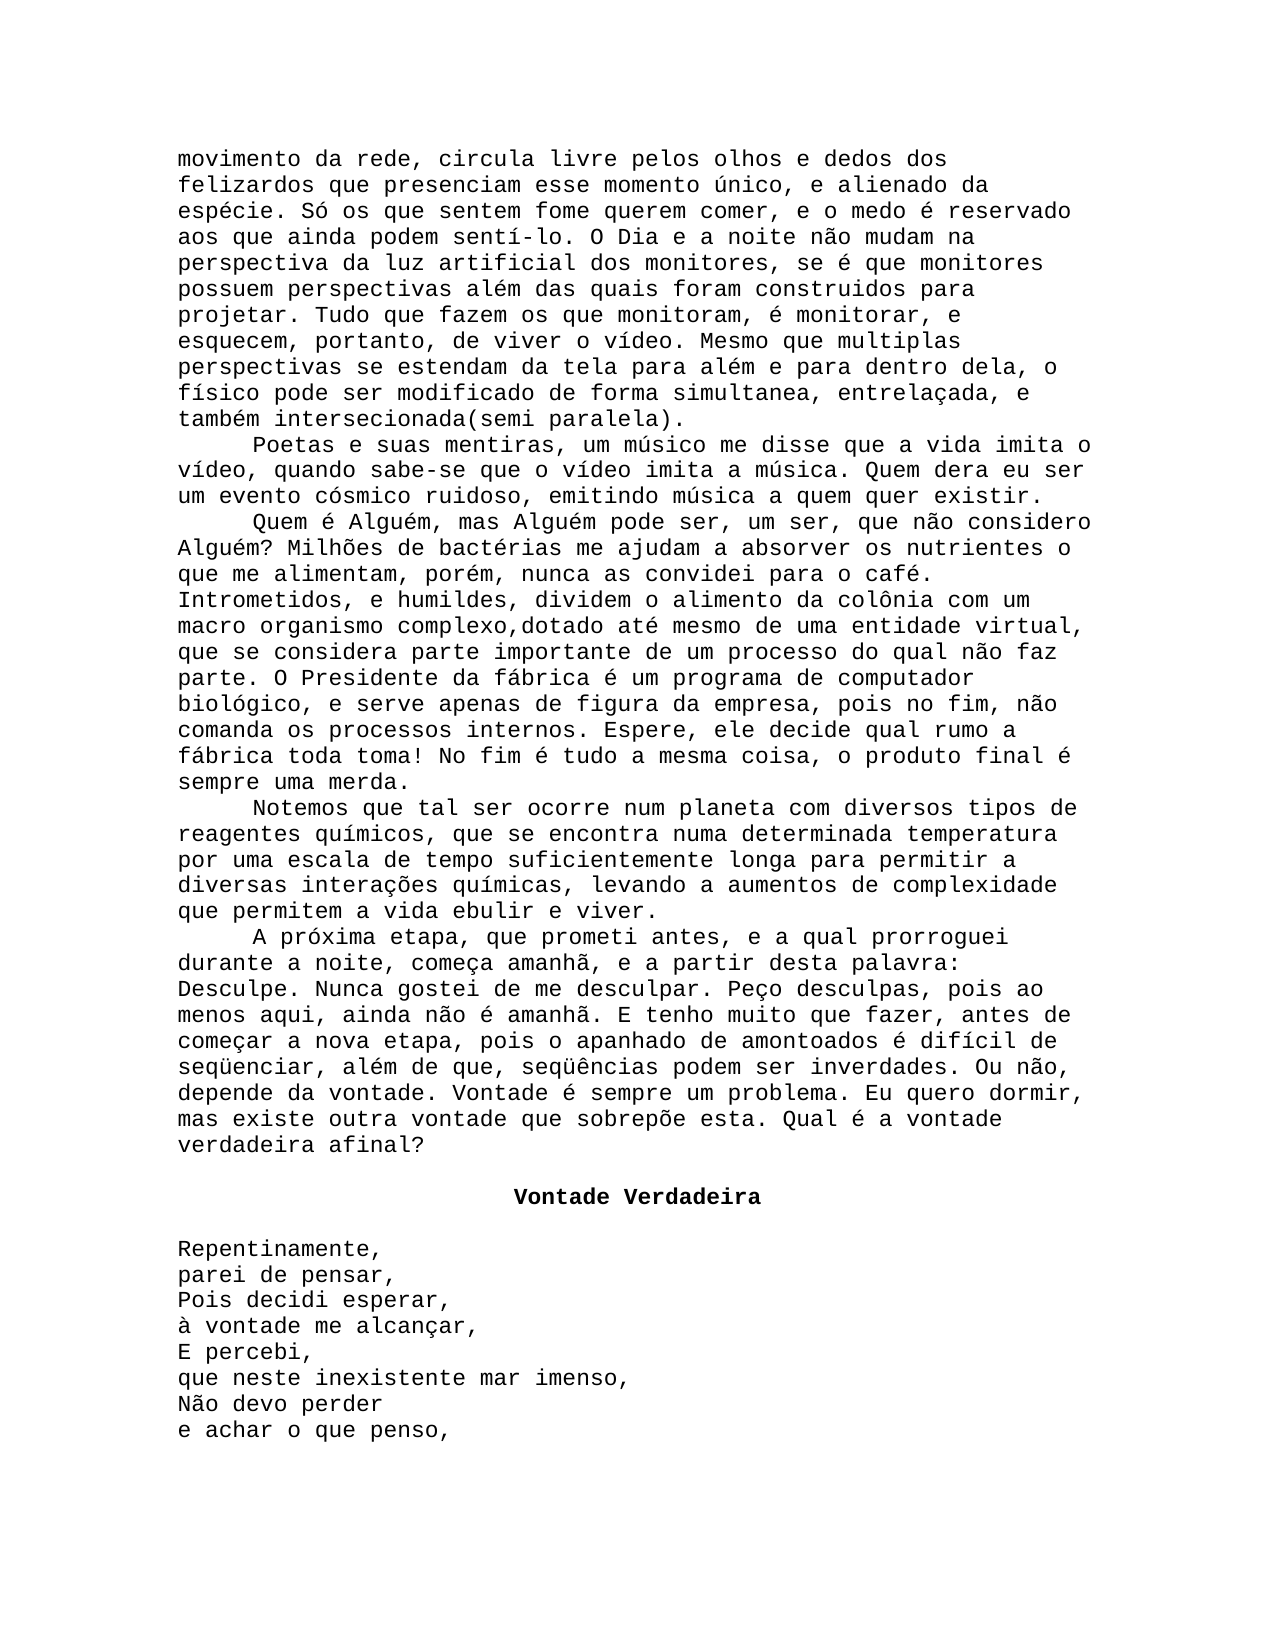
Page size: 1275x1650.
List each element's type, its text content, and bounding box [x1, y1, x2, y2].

text Notemos que tal ser ocorre num planeta com diversos tipos de reagentes químicos, que se encontra numa determinada temperatura por uma escala de tempo suficientemente longa para permitir a diversas interações químicas, levando a aumentos de complexidade que permitem a vida ebulir e viver. [177, 796, 1098, 926]
text movimento da rede, circula livre pelos olhos e dedos dos felizardos que presenciam esse momento único, e alienado da espécie. Só os que sentem fome querem comer, e o medo é reservado aos que ainda podem sentí-lo. O Dia e a noite não mudam na perspectiva da luz artificial dos monitores, se é que monitores possuem perspectivas além das quais foram construidos para projetar. Tudo que fazem os que monitoram, é monitorar, e esquecem, portanto, de viver o vídeo. Mesmo que multiplas perspectivas se estendam da tela para além e para dentro dela, o físico pode ser modificado de forma simultanea, entrelaçada, e também intersecionada(semi paralela). [177, 148, 1098, 433]
text Quem é Alguém, mas Alguém pode ser, um ser, que não considero Alguém? Milhões de bactérias me ajudam a absorver os nutrientes o que me alimentam, porém, nunca as convidei para o café. Intrometidos, e humildes, dividem o alimento da colônia com um macro organismo complexo,dotado até mesmo de uma entidade virtual, que se considera parte importante de um processo do qual não faz parte. O Presidente da fábrica é um programa de computador biológico, e serve apenas de figura da empresa, pois no fim, não comanda os processos internos. Espere, ele decide qual rumo a fábrica toda toma! No fim é tudo a mesma coisa, o produto final é sempre uma merda. [177, 511, 1098, 796]
text A próxima etapa, que prometi antes, e a qual prorroguei durante a noite, começa amanhã, e a partir desta palavra: Desculpe. Nunca gostei de me desculpar. Peço desculpas, pois ao menos aqui, ainda não é amanhã. E tenho muito que fazer, antes de começar a nova etapa, pois o apanhado de amontoados é difícil de seqüenciar, além de que, seqüências podem ser inverdades. Ou não, depende da vontade. Vontade é sempre um problema. Eu quero dormir, mas existe outra vontade que sobrepõe esta. Qual é a vontade verdadeira afinal? [177, 926, 1098, 1159]
text Repentinamente, parei de pensar, [177, 1237, 1098, 1289]
text Poetas e suas mentiras, um músico me disse que a vida imita o vídeo, quando sabe-se que o vídeo imita a música. Quem dera eu ser um evento cósmico ruidoso, emitindo música a quem quer existir. [177, 433, 1098, 511]
text E percebi, que neste inexistente mar imenso, [177, 1341, 1098, 1393]
text Vontade Verdadeira [177, 1185, 1098, 1211]
text Não devo perder e achar o que penso, [177, 1393, 1098, 1444]
text Pois decidi esperar, à vontade me alcançar, [177, 1289, 1098, 1341]
